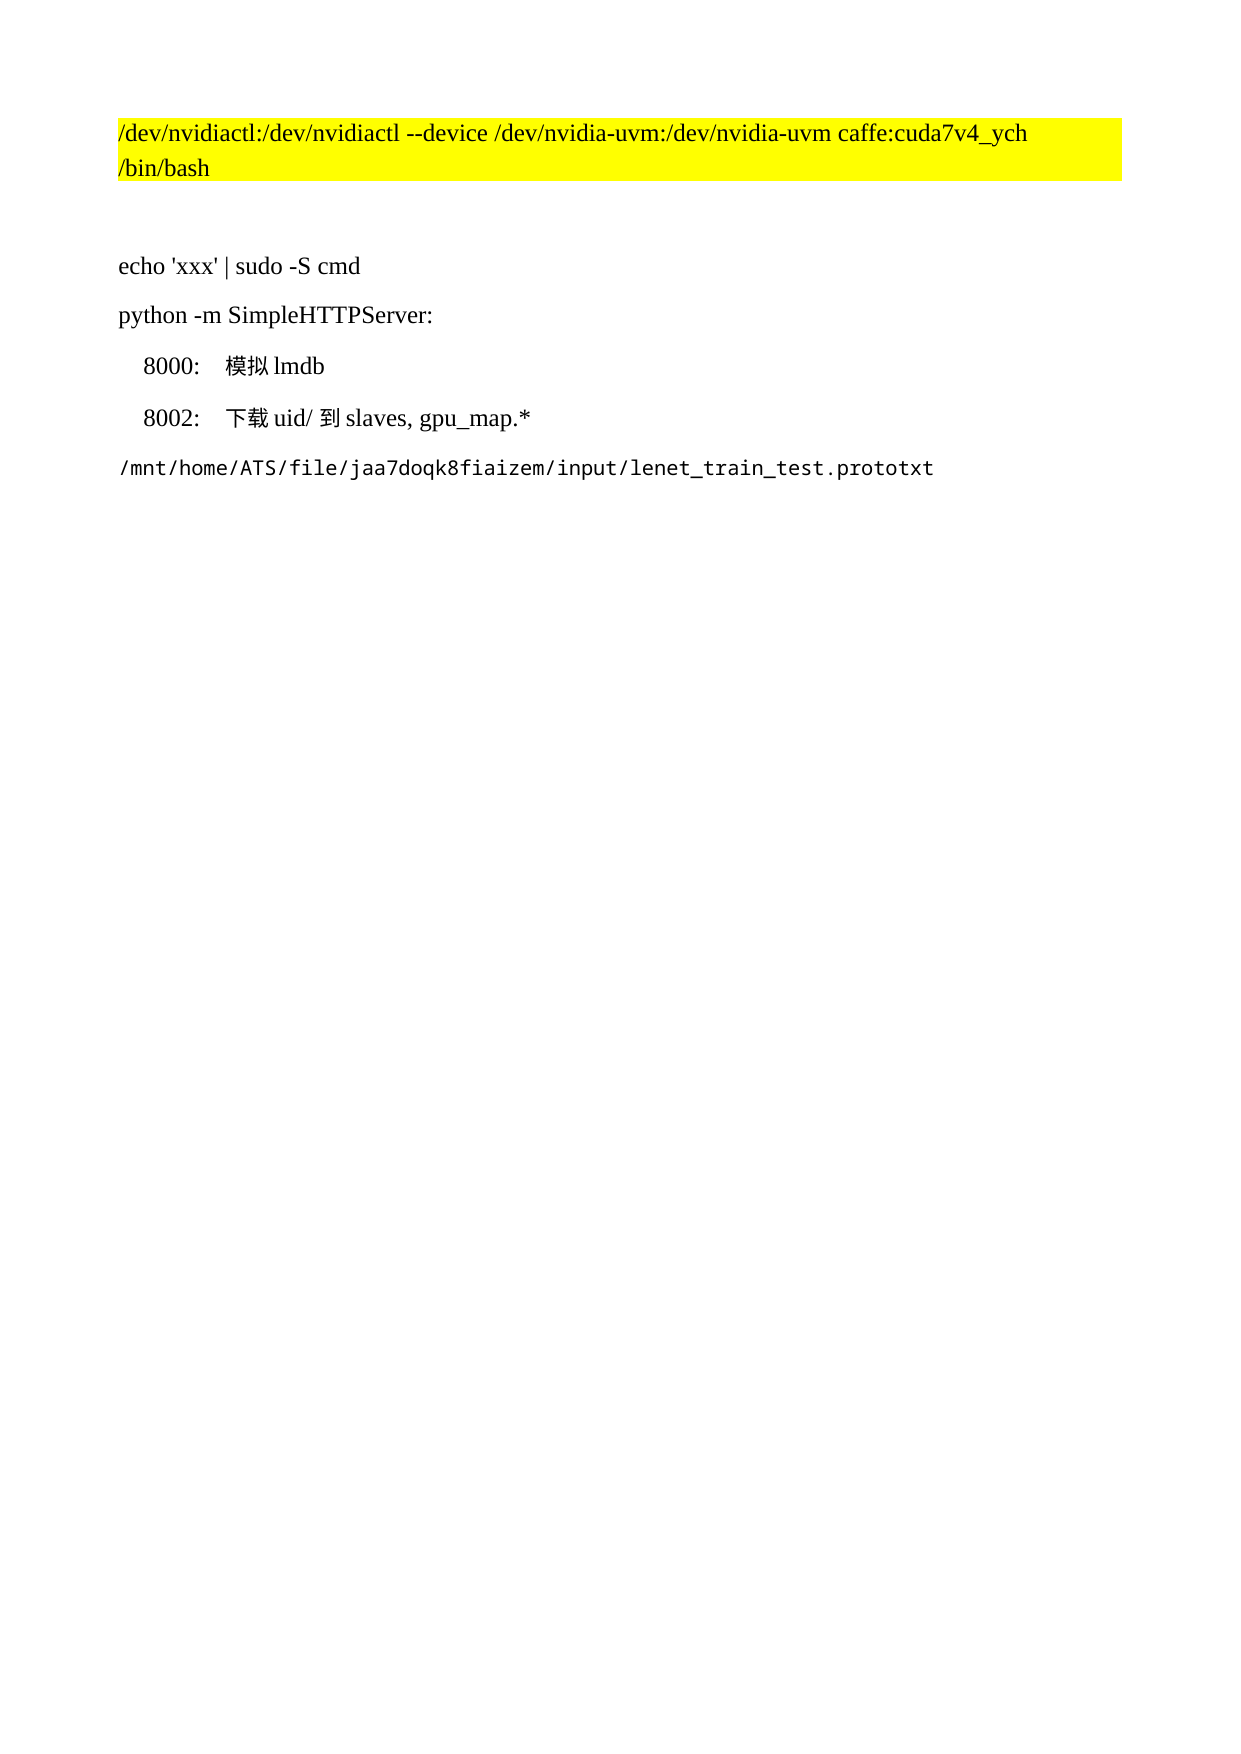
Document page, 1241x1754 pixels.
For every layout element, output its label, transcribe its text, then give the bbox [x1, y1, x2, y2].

text python -m SimpleHTTPServer: [118, 300, 1122, 328]
text 8002: 下载 uid/ 到 slaves, gpu_map.* [118, 401, 1122, 433]
text echo 'xxx' | sudo -S cmd [118, 251, 1122, 279]
text /dev/nvidiactl:/dev/nvidiactl --device /dev/nvidia-uvm:/dev/nvidia-uvm caffe:cuda7v4_ych /bin/bash [118, 118, 1122, 181]
text /mnt/home/ATS/file/jaa7doqk8fiaizem/input/lenet_train_test.prototxt [118, 454, 1122, 482]
text 8000: 模拟lmdb [118, 349, 1122, 381]
